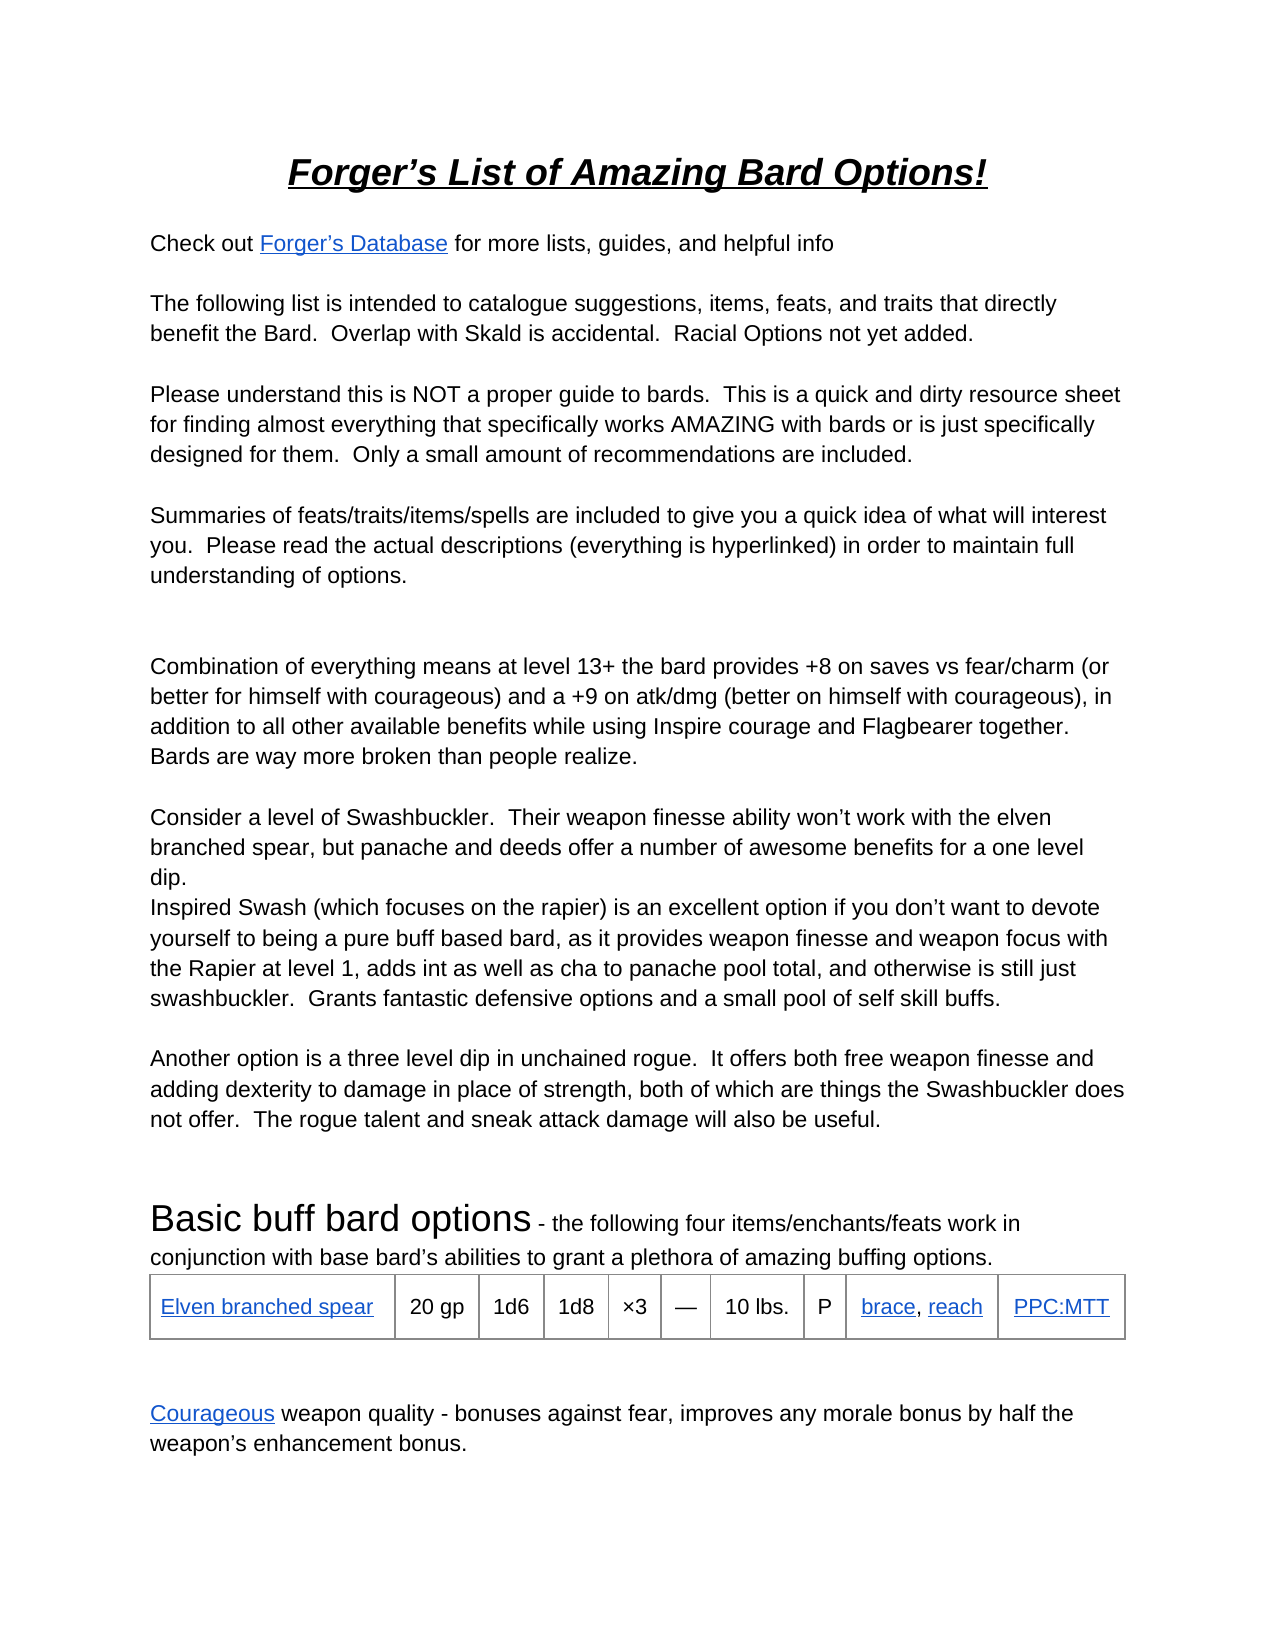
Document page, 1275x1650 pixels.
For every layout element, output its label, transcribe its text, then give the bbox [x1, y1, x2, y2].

text Forger’s List of Amazing Bard Options! [150, 150, 1125, 193]
text Another option is a three level dip in unchained rogue. It offers both free weapon finesse and adding dexterity to damage in place of strength, both of which are things the Swashbuckler does not offer. The rogue talent and sneak attack damage will also be useful. [150, 1045, 1125, 1132]
text The following list is intended to catalogue suggestions, items, feats, and traits that directly benefit the Bard. Overlap with Skald is accidental. Racial Options not yet added. [150, 290, 1125, 347]
table_header 20 gp [396, 1275, 478, 1338]
table_header PPC:MTT [999, 1275, 1124, 1338]
table_header 1d8 [545, 1275, 608, 1338]
text Please understand this is NOT a proper guide to bards. This is a quick and dirty resource sheet for finding almost everything that specifically works AMAZING with bards or is just specifically designed for them. Only a small amount of recommendations are included. [150, 381, 1125, 468]
text Inspired Swash (which focuses on the rapier) is an excellent option if you don’t want to devote yourself to being a pure buff based bard, as it provides weapon finesse and weapon focus with the Rapier at level 1, adds int as well as cha to panache pool total, and otherwise is still just swashbuckler. Grants fantastic defensive options and a small pool of self skill buffs. [150, 894, 1125, 1011]
table_header ×3 [609, 1275, 660, 1338]
table_header Elven branched spear [151, 1275, 394, 1338]
text Consider a level of Swashbuckler. Their weapon finesse ability won’t work with the elven branched spear, but panache and deeds offer a number of awesome benefits for a one level dip. [150, 804, 1125, 891]
table_header 1d6 [480, 1275, 543, 1338]
table_header — [662, 1275, 710, 1338]
text Basic buff bard options - the following four items/enchants/feats work in conjunction with base bard’s abilities to grant a plethora of amazing buffing options. [150, 1196, 1125, 1270]
text Courageous weapon quality - bonuses against fear, improves any morale bonus by half the weapon’s enhancement bonus. [150, 1400, 1125, 1456]
text Summaries of feats/traits/items/spells are included to give you a quick idea of what will interest you. Please read the actual descriptions (everything is hyperlinked) in order to maintain full understanding of options. [150, 502, 1125, 588]
text Combination of everything means at level 13+ the bard provides +8 on saves vs fear/charm (or better for himself with courageous) and a +9 on atk/dmg (better on himself with courageous), in addition to all other available benefits while using Inspire courage and Flagbearer together. Bards are way more broken than people realize. [150, 653, 1125, 770]
table_header brace, reach [847, 1275, 997, 1338]
text Check out Forger’s Database for more lists, guides, and helpful info [150, 230, 1125, 256]
table_header P [805, 1275, 845, 1338]
table_header 10 lbs. [711, 1275, 803, 1338]
